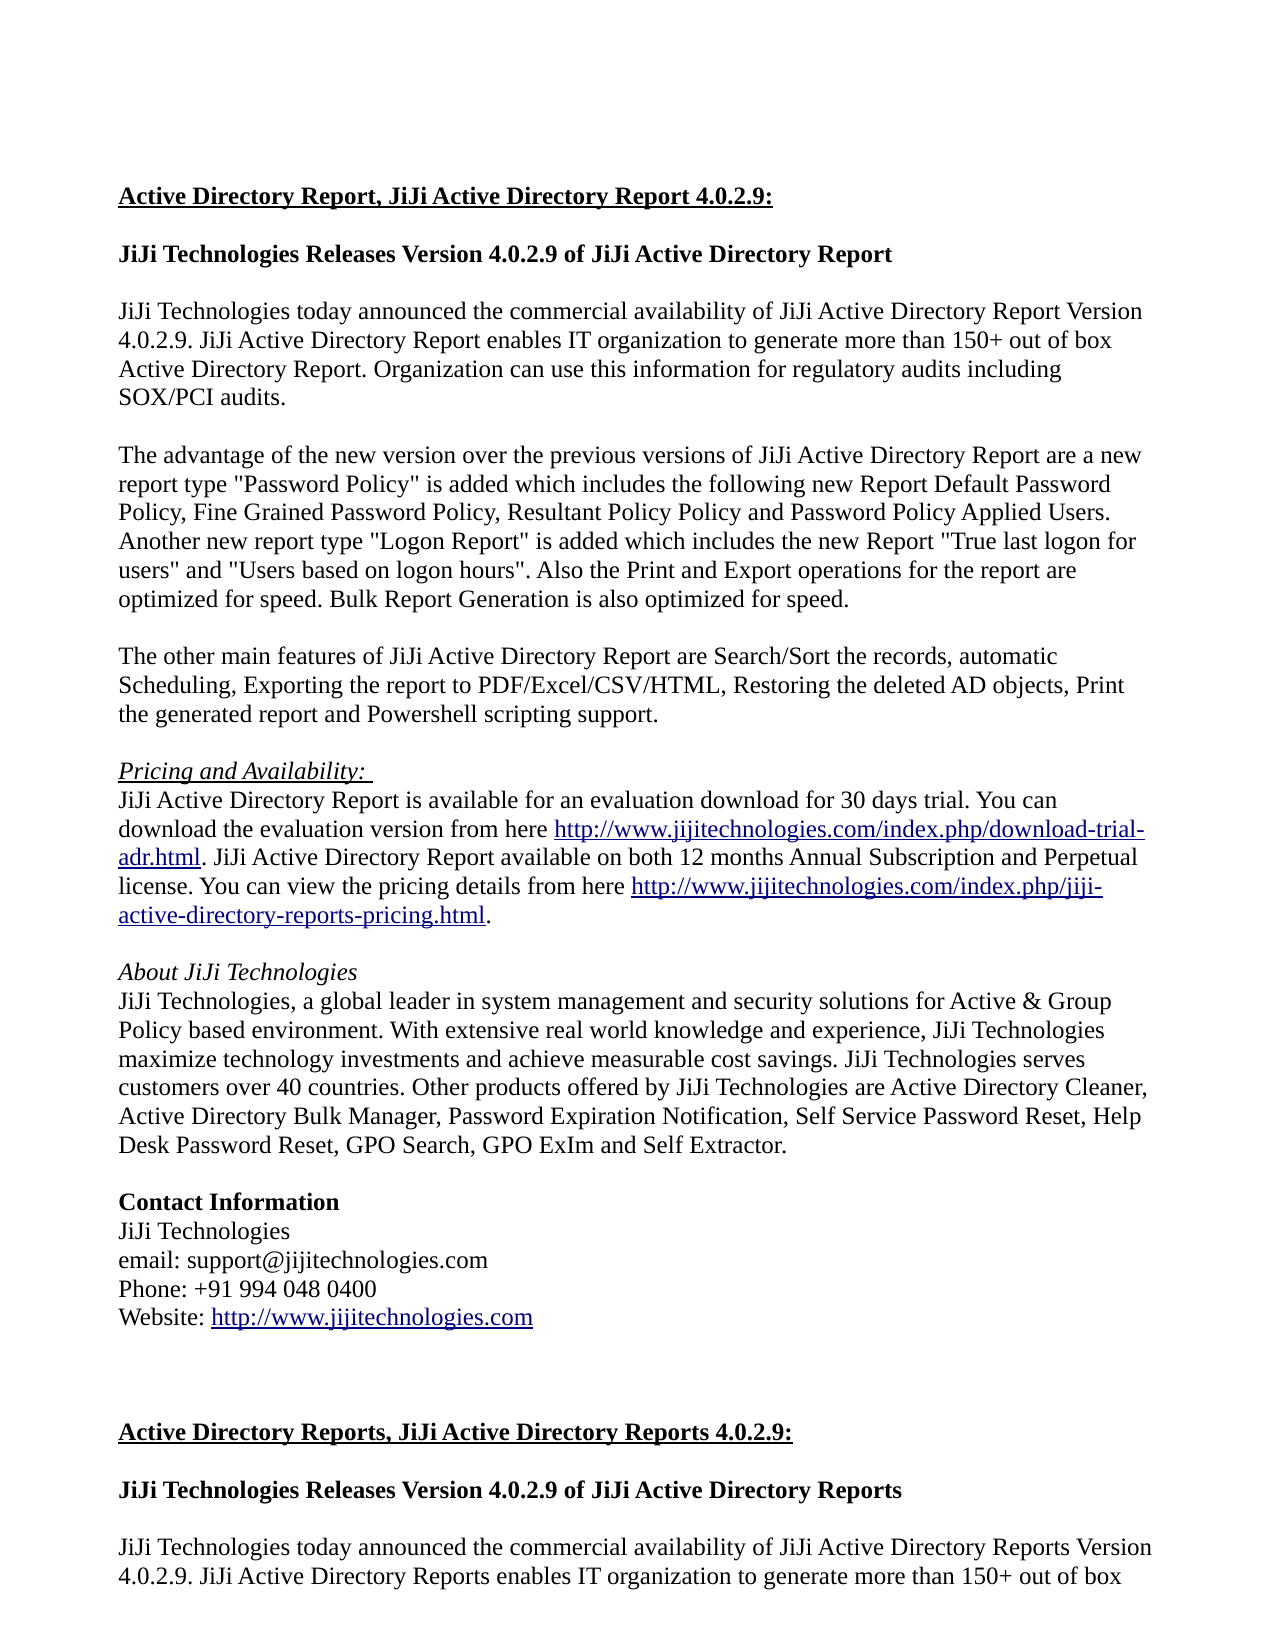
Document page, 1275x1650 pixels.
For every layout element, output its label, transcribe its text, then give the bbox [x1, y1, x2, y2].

text Active Directory Reports, JiJi Active Directory Reports 4.0.2.9: [118, 1417, 1157, 1446]
text JiJi Technologies Releases Version 4.0.2.9 of JiJi Active Directory Reports JiJi Technologies today announced the commercial availability of JiJi Active Directory Reports Version 4.0.2.9. JiJi Active Directory Reports enables IT organization to generate more than 150+ out of box [118, 1475, 1157, 1590]
text JiJi Technologies Releases Version 4.0.2.9 of JiJi Active Directory Report JiJi Technologies today announced the commercial availability of JiJi Active Directory Report Version 4.0.2.9. JiJi Active Directory Report enables IT organization to generate more than 150+ out of box Active Directory Report. Organization can use this information for regulatory audits including SOX/PCI audits. The advantage of the new version over the previous versions of JiJi Active Directory Report are a new report type "Password Policy" is added which includes the following new Report Default Password Policy, Fine Grained Password Policy, Resultant Policy Policy and Password Policy Applied Users. Another new report type "Logon Report" is added which includes the new Report "True last logon for users" and "Users based on logon hours". Also the Print and Export operations for the report are optimized for speed. Bulk Report Generation is also optimized for speed. The other main features of JiJi Active Directory Report are Search/Sort the records, automatic Scheduling, Exporting the report to PDF/Excel/CSV/HTML, Restoring the deleted AD objects, Print the generated report and Powershell scripting support. Pricing and Availability: JiJi Active Directory Report is available for an evaluation download for 30 days trial. You can download the evaluation version from here http://www.jijitechnologies.com/index.php/download-trial-adr.html. JiJi Active Directory Report available on both 12 months Annual Subscription and Perpetual license. You can view the pricing details from here http://www.jijitechnologies.com/index.php/jiji-active-directory-reports-pricing.html. About JiJi Technologies JiJi Technologies, a global leader in system management and security solutions for Active & Group Policy based environment. With extensive real world knowledge and experience, JiJi Technologies maximize technology investments and achieve measurable cost savings. JiJi Technologies serves customers over 40 countries. Other products offered by JiJi Technologies are Active Directory Cleaner, Active Directory Bulk Manager, Password Expiration Notification, Self Service Password Reset, Help Desk Password Reset, GPO Search, GPO ExIm and Self Extractor. Contact Information JiJi Technologies email: support@jijitechnologies.com Phone: +91 994 048 0400 Website: http://www.jijitechnologies.com [118, 239, 1157, 1331]
text Active Directory Report, JiJi Active Directory Report 4.0.2.9: [118, 181, 1157, 210]
